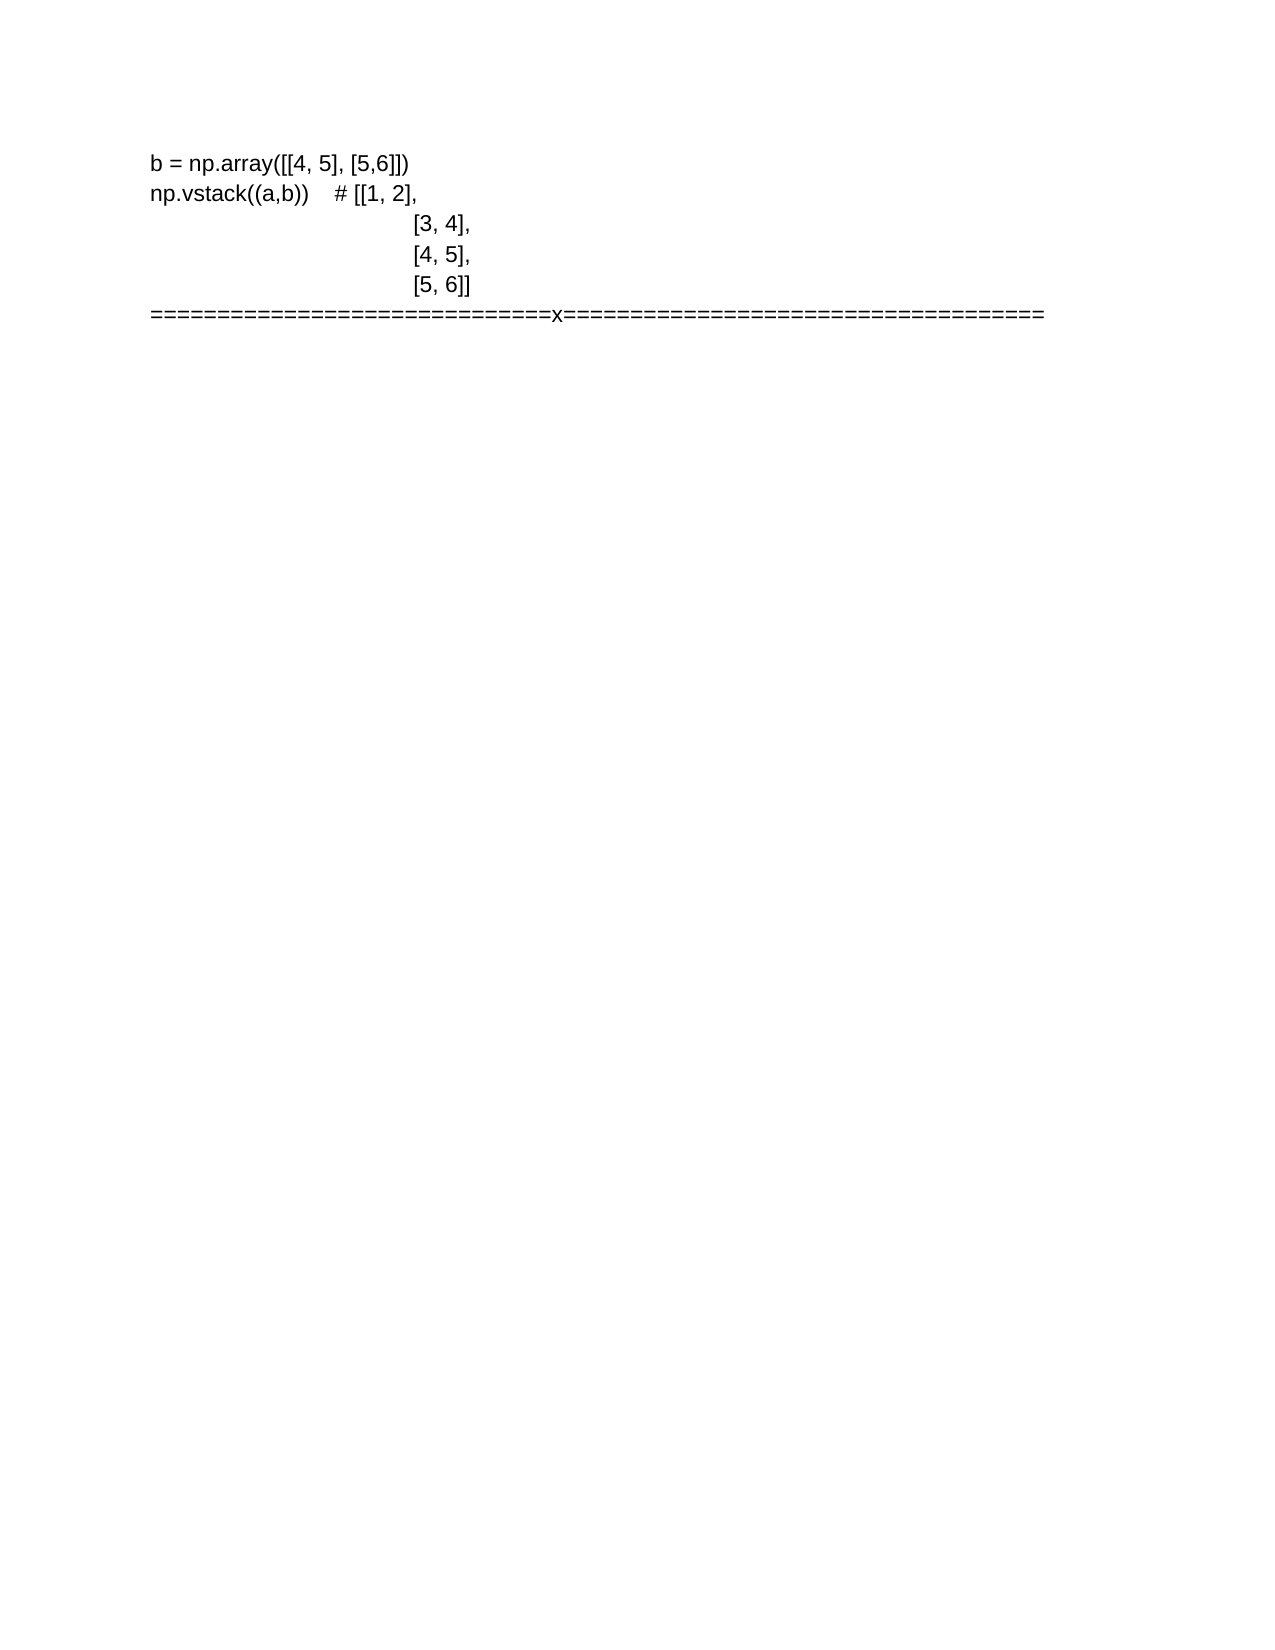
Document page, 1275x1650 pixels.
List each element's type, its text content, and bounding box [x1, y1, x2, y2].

text [4, 5], [150, 241, 1125, 267]
text b = np.array([[4, 5], [5,6]]) [150, 150, 1125, 176]
text np.vstack((a,b)) # [[1, 2], [150, 180, 1125, 207]
text [5, 6]] [150, 271, 1125, 297]
text ==============================x==================================== [150, 301, 1125, 327]
text [3, 4], [150, 210, 1125, 237]
